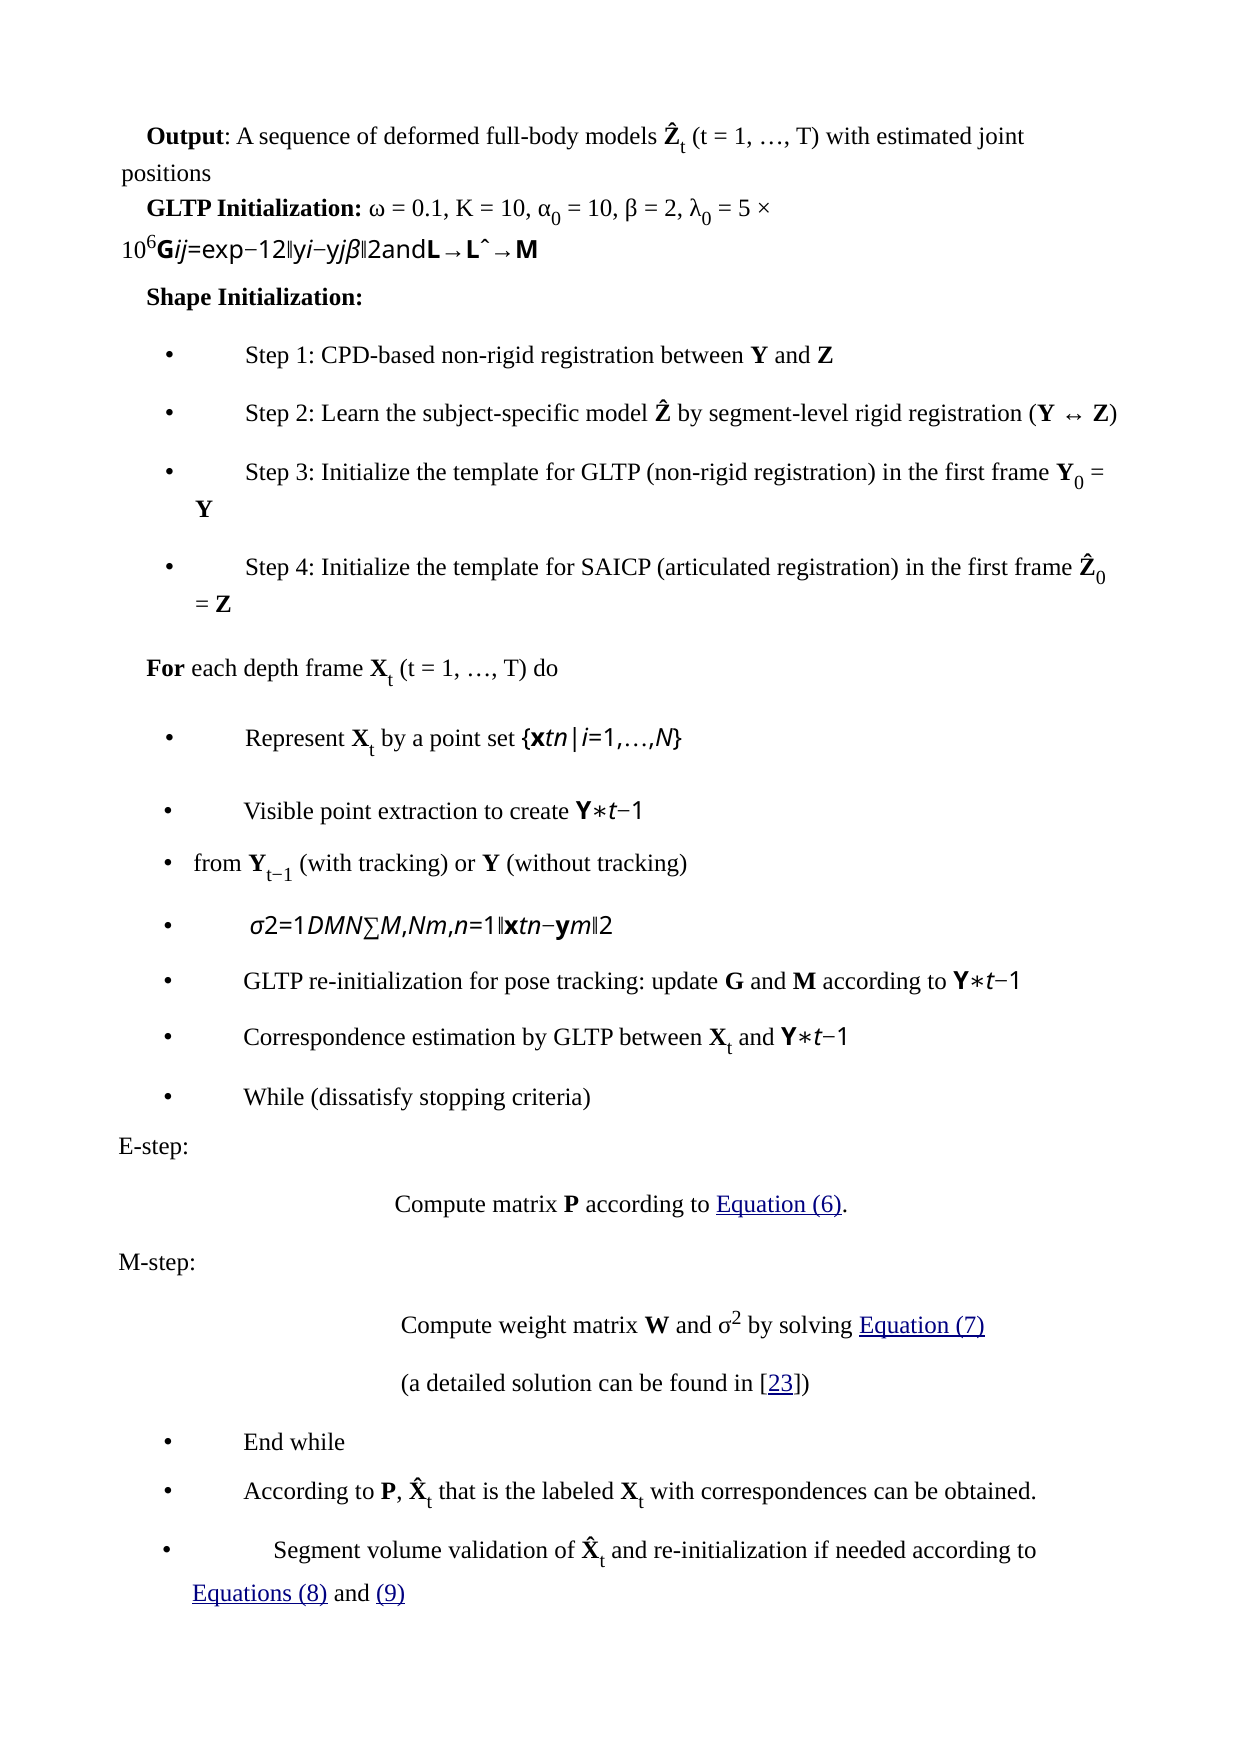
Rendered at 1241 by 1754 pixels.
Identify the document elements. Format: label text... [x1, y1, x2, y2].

list According to P, X̂t that is the labeled Xt with correspondences can be obtained. [164, 1476, 1122, 1513]
table_cell Output: A sequence of deformed full-body models Ẑt (t = 1, …, T) with estimated joint positions [118, 118, 1122, 190]
list While (dissatisfy stopping criteria) [164, 1082, 1122, 1110]
list End while [164, 1427, 1122, 1455]
list from Yt−1 (with tracking) or Y (without tracking) [164, 848, 1122, 886]
list (a detailed solution can be found in [23]) [276, 1368, 1122, 1397]
table_cell For each depth frame Xt (t = 1, …, T) do Represent Xt by a point set {xtn|i=1,…,N} [118, 650, 1122, 793]
list Compute weight matrix W and σ2 by solving Equation (7) [276, 1305, 1122, 1339]
list Correspondence estimation by GLTP between Xt and Y∗t−1 [164, 1018, 1122, 1059]
list σ2=1DMN∑M,Nm,n=1‖xtn−ym‖2 [164, 907, 1122, 942]
table_cell GLTP Initialization: ω = 0.1, K = 10, α0 = 10, β = 2, λ0 = 5 × 106Gij=exp−12‖yi−yjβ‖2andL→Lˆ→M [118, 190, 1122, 268]
list GLTP re-initialization for pose tracking: update G and M according to Y∗t−1 [164, 963, 1122, 997]
list Compute matrix P according to Equation (6). [269, 1189, 1122, 1218]
table_header [118, 268, 1122, 279]
list Segment volume validation of X̂t and re-initialization if needed according to Equations (8) and (9) [162, 1535, 1122, 1607]
table_cell Shape Initialization: Step 1: CPD-based non-rigid registration between Y and Z Step 2: Learn the subject-specific model Ẑ by segment-level rigid registration (Y ↔ Z) Step 3: Initialize the template for GLTP (non-rigid registration) in the first frame Y0 = Y Step 4: Initialize the template for SAICP (articulated registration) in the first frame Ẑ0 = Z [118, 279, 1122, 650]
subtitle E-step: [118, 1131, 1122, 1159]
subtitle M-step: [118, 1247, 1122, 1276]
list Visible point extraction to create Y∗t−1 [164, 793, 1122, 827]
